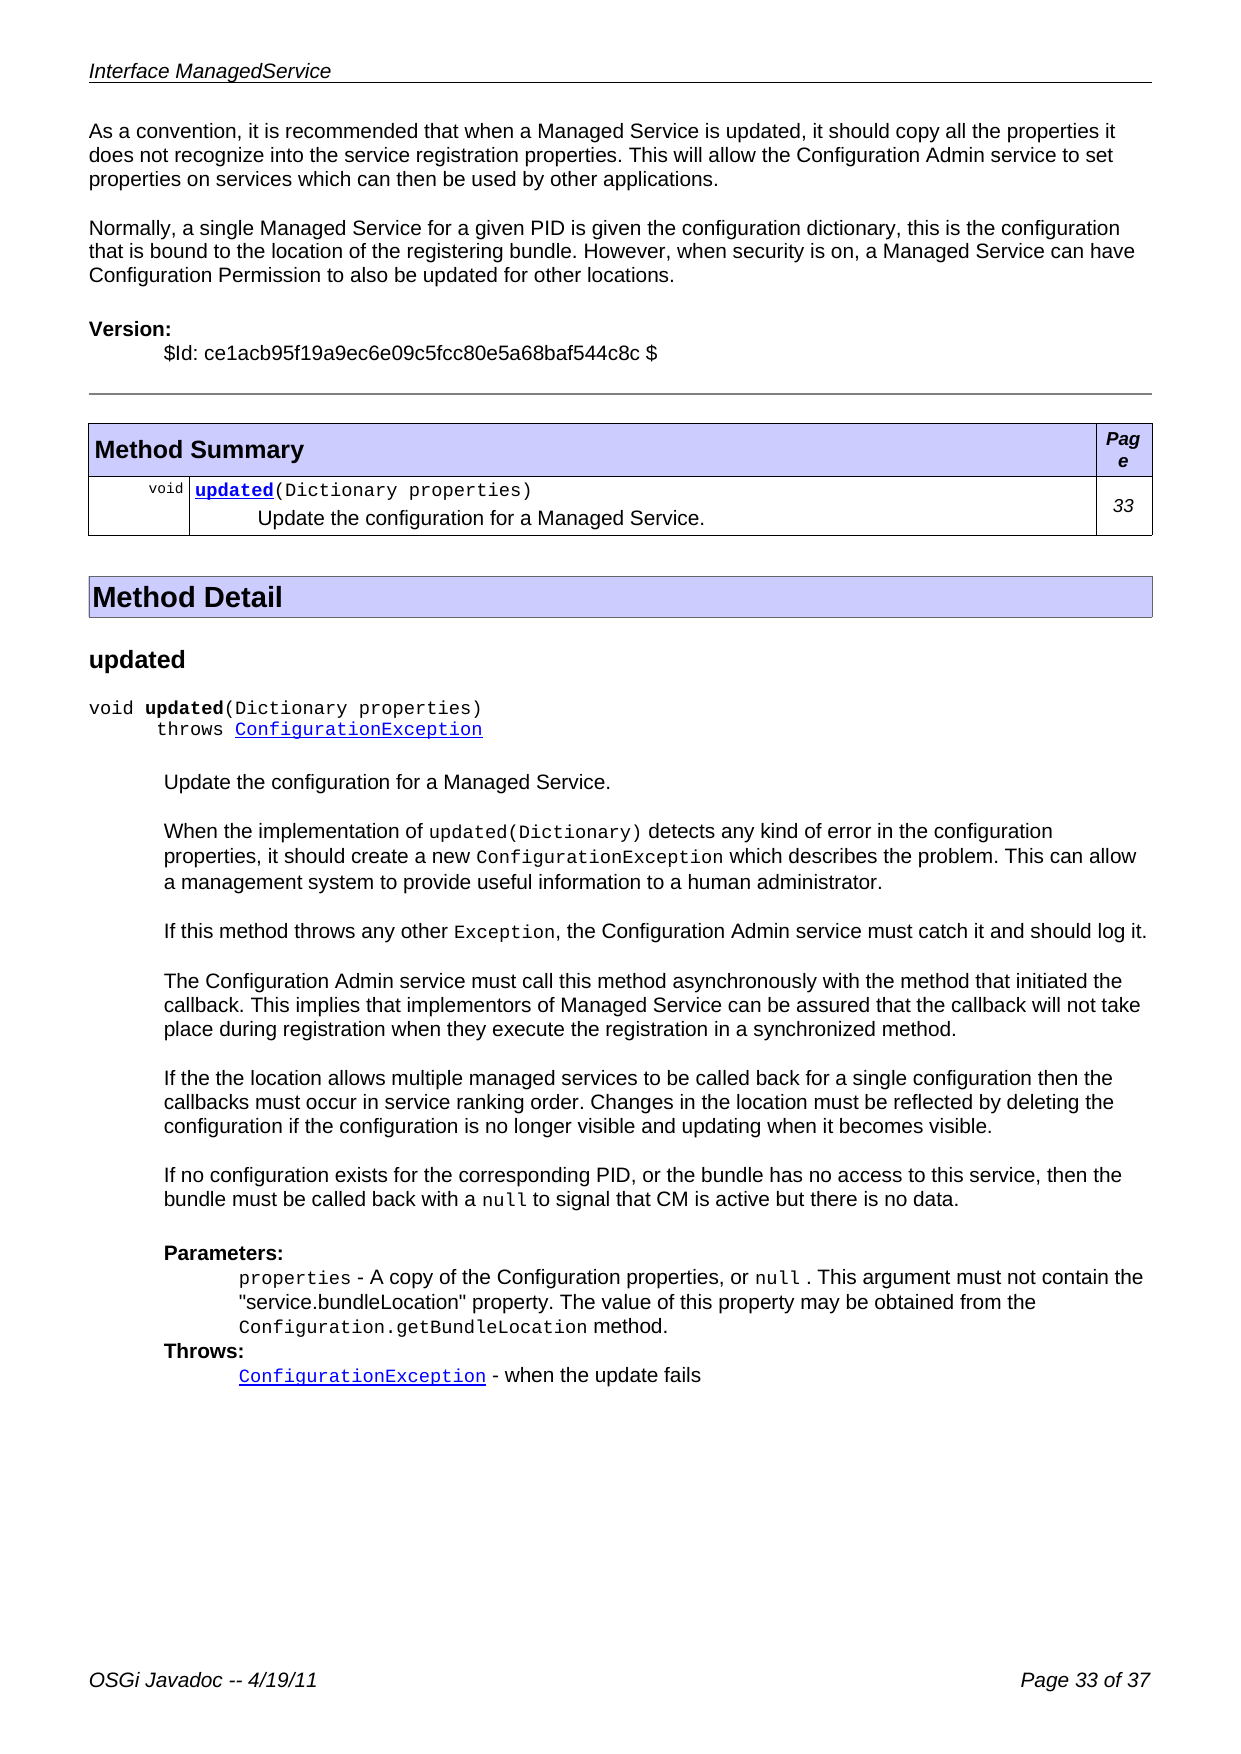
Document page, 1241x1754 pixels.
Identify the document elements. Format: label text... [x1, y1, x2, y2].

text Parameters: [163, 1241, 1152, 1265]
text properties - A copy of the Configuration properties, or null . This argument must not contain the "service.bundleLocation" property. The value of this property may be obtained from the Configuration.getBundleLocation method. [238, 1265, 1152, 1339]
text Version: [88, 316, 1152, 340]
table_cell 33 [1097, 477, 1152, 535]
table_header Page [1097, 424, 1152, 476]
subtitle Method Detail [90, 577, 1152, 617]
text Throws: [163, 1339, 1152, 1363]
text $Id: ce1acb95f19a9ec6e09c5fcc80e5a68baf544c8c $ [163, 340, 1152, 364]
text If no configuration exists for the corresponding PID, or the bundle has no access to this service, then the bundle must be called back with a null to signal that CM is active but there is no data. [163, 1162, 1152, 1212]
text Update the configuration for a Managed Service. [163, 770, 1152, 794]
table_cell void [89, 477, 189, 535]
table_cell updated(Dictionary properties) Update the configuration for a Managed Service. [190, 477, 1096, 535]
table_header Method Summary [89, 424, 1096, 476]
text Normally, a single Managed Service for a given PID is given the configuration dictionary, this is the configuration that is bound to the location of the registering bundle. However, when security is on, a Managed Service can have Configuration Permission to also be updated for other locations. [88, 215, 1152, 287]
text When the implementation of updated(Dictionary) detects any kind of error in the configuration properties, it should create a new ConfigurationException which describes the problem. This can allow a management system to provide useful information to a human administrator. [163, 819, 1152, 893]
text The Configuration Admin service must call this method asynchronously with the method that initiated the callback. This implies that implementors of Managed Service can be assured that the callback will not take place during registration when they execute the registration in a synchronized method. [163, 969, 1152, 1041]
text If this method throws any other Exception, the Configuration Admin service must catch it and should log it. [163, 918, 1152, 944]
subtitle updated [88, 646, 1152, 674]
text ConfigurationException - when the update fails [238, 1363, 1152, 1388]
text If the the location allows multiple managed services to be called back for a single configuration then the callbacks must occur in service ranking order. Changes in the location must be reflected by deleting the configuration if the configuration is no longer visible and updating when it becomes visible. [163, 1066, 1152, 1137]
text As a convention, it is recommended that when a Managed Service is updated, it should copy all the properties it does not recognize into the service registration properties. This will allow the Configuration Admin service to set properties on services which can then be used by other applications. [88, 118, 1152, 190]
text void updated(Dictionary properties) throws ConfigurationException [88, 698, 1152, 741]
